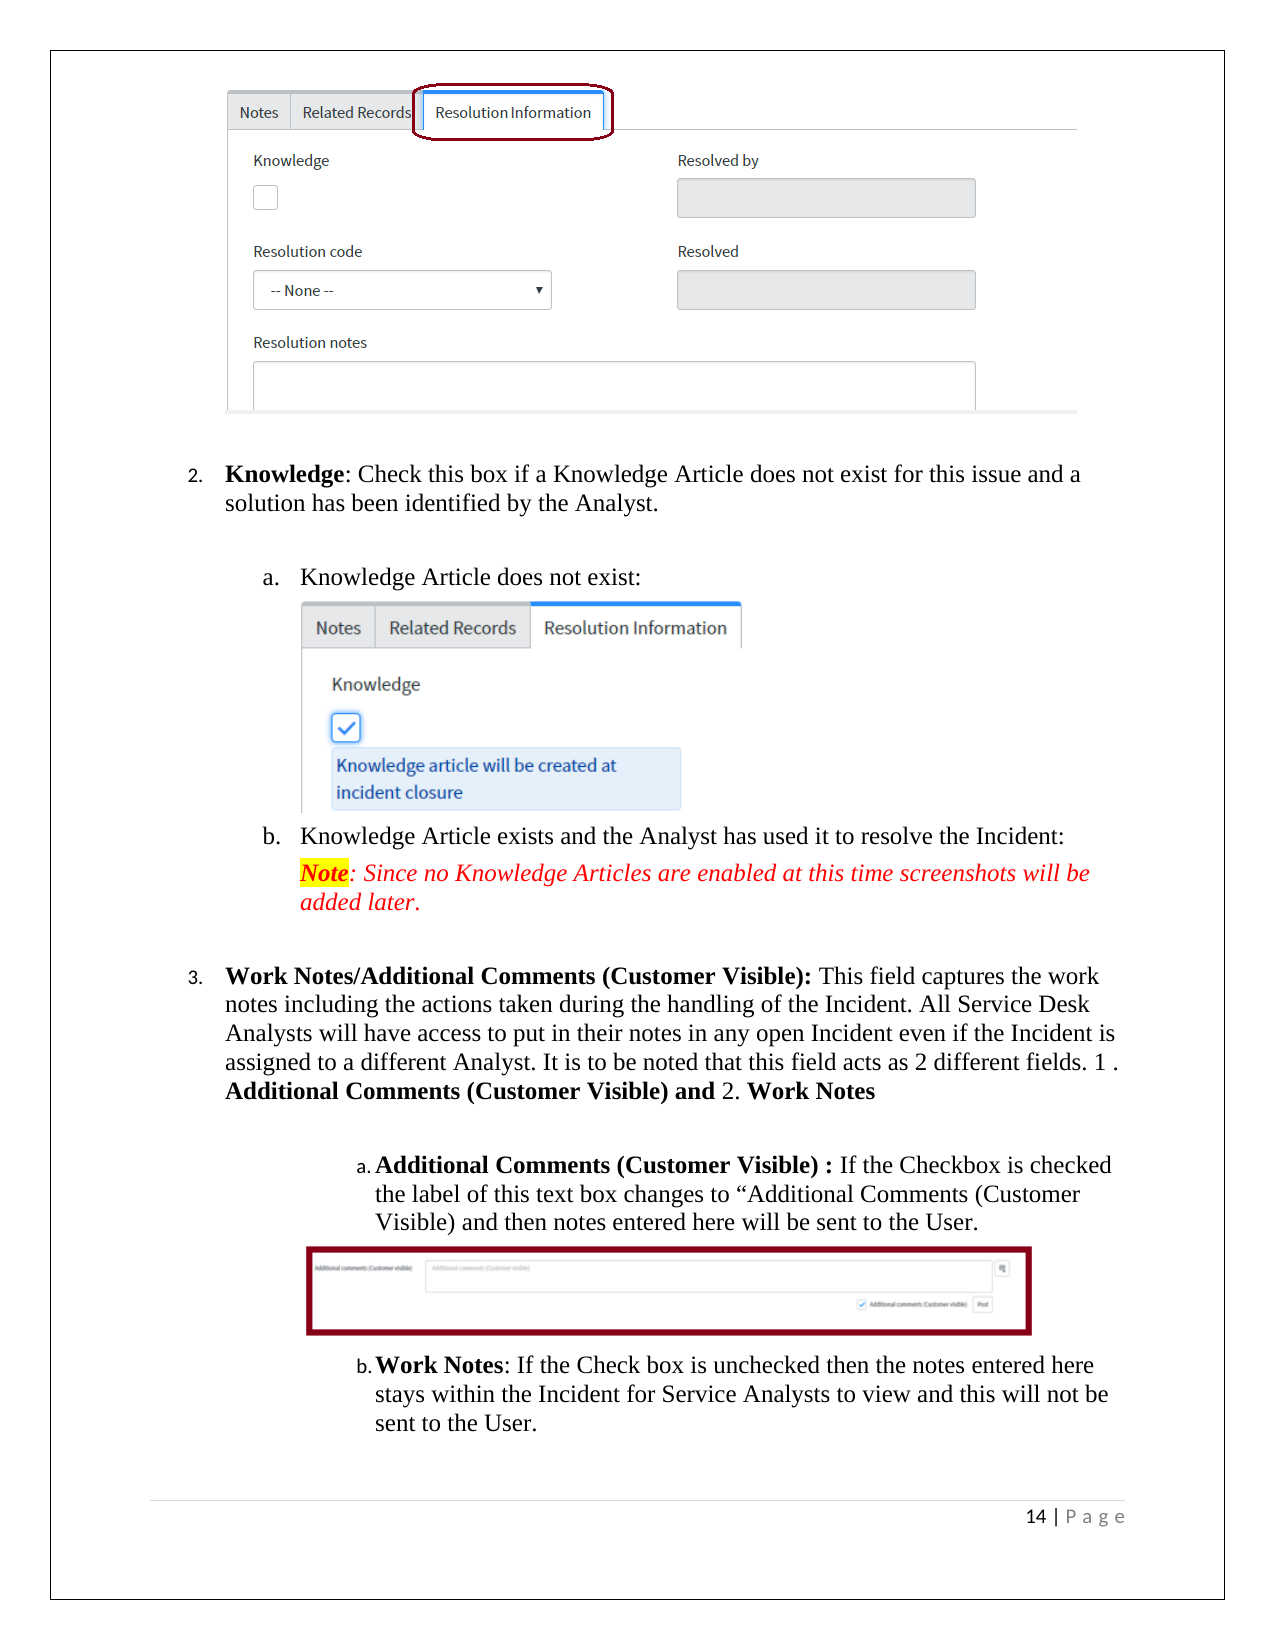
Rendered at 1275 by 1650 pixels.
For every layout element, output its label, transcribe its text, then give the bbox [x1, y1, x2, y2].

list Work Notes: If the Check box is unchecked then the notes entered here stays within the Incident for Service Analysts to view and this will not be sent to the User. [356, 1350, 1125, 1436]
list Note: Since no Knowledge Articles are enabled at this time screenshots will be added later. [300, 858, 1125, 915]
list Additional Comments (Customer Visible) : If the Checkbox is checked the label of this text box changes to “Additional Comments (Customer Visible) and then notes entered here will be sent to the User. [356, 1150, 1125, 1236]
list Knowledge: Check this box if a Knowledge Article does not exist for this issue and a solution has been identified by the Analyst. [187, 459, 1125, 517]
list Work Notes/Additional Comments (Customer Visible): This field captures the work notes including the actions taken during the handling of the Incident. All Service Desk Analysts will have access to put in their notes in any open Incident even if the Incident is assigned to a different Analyst. It is to be noted that this field acts as 2 different fields. 1 . Additional Comments (Customer Visible) and 2. Work Notes [187, 961, 1125, 1104]
list Knowledge Article does not exist: [262, 562, 1125, 591]
list Knowledge Article exists and the Analyst has used it to resolve the Incident: [262, 821, 1125, 849]
